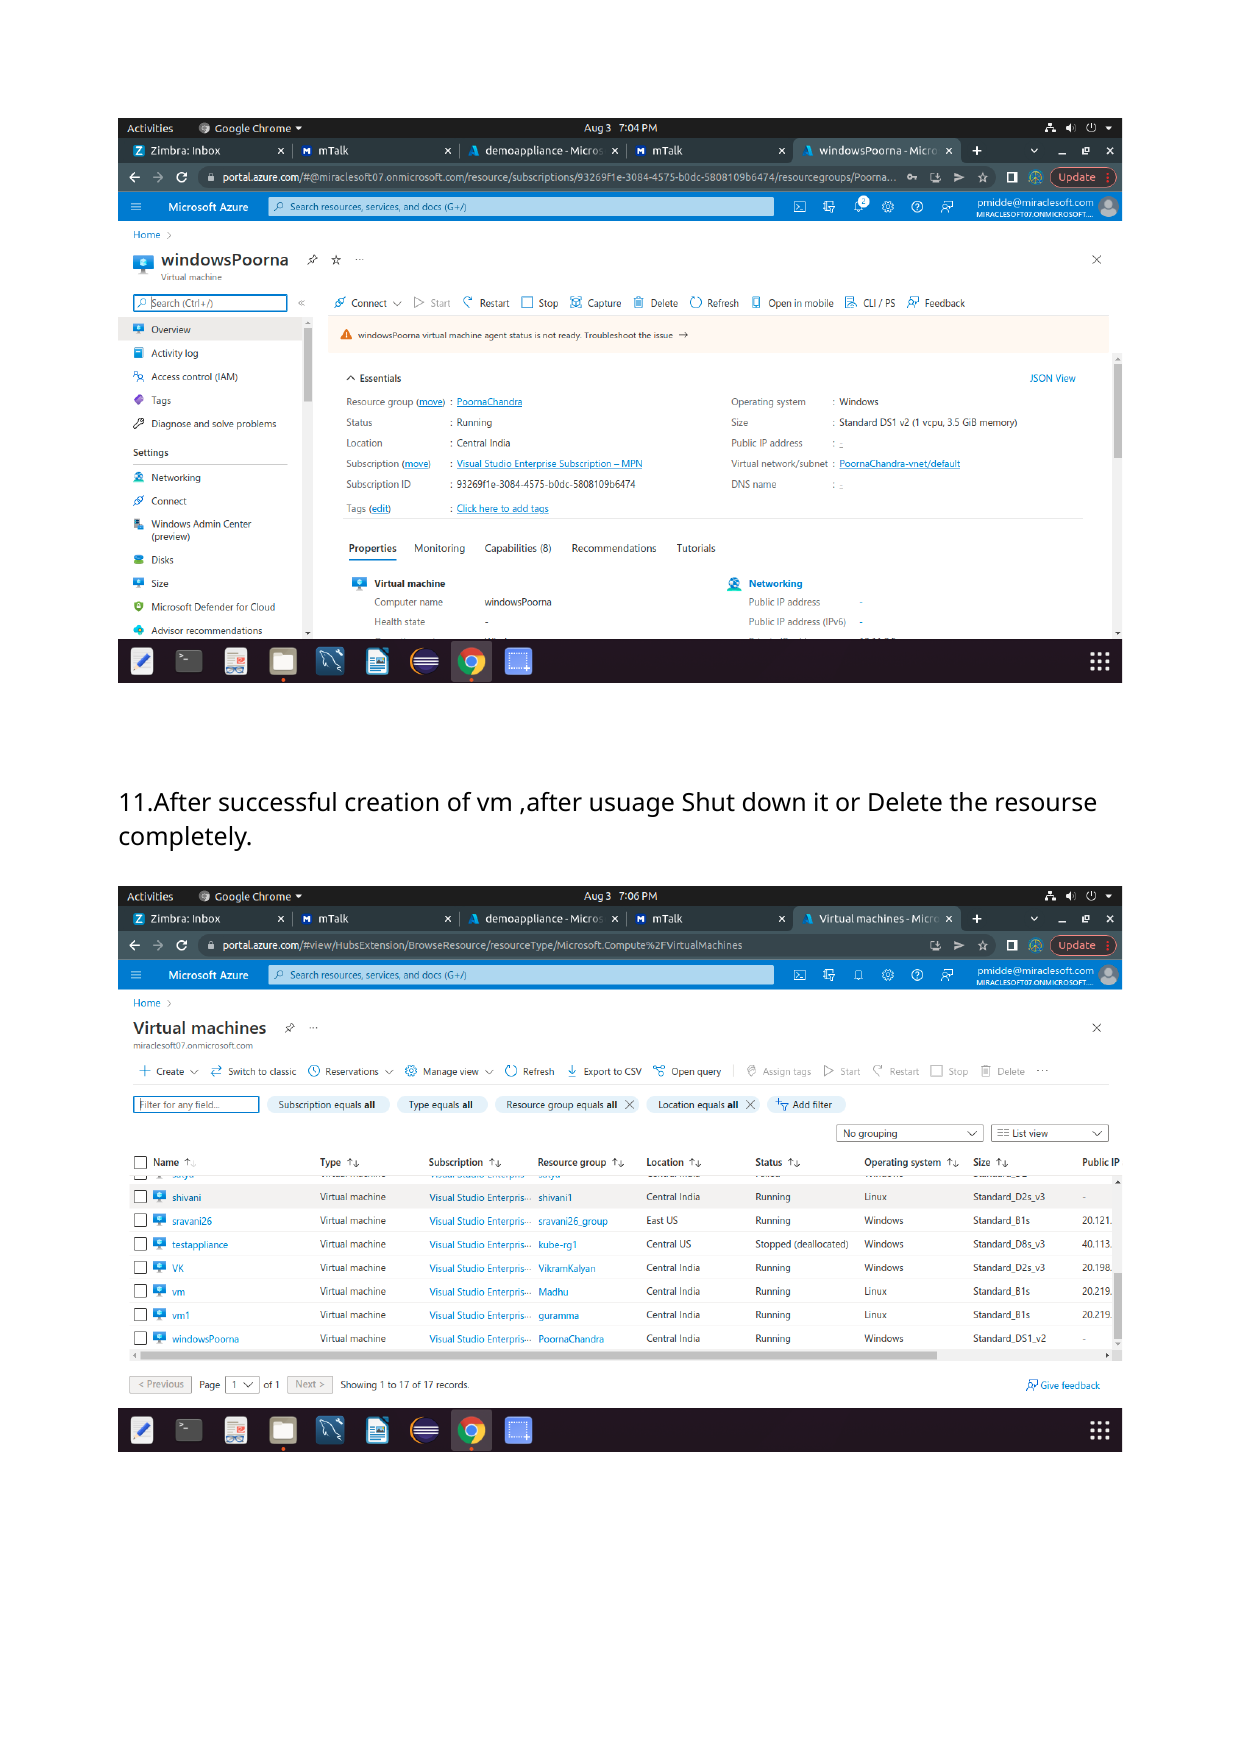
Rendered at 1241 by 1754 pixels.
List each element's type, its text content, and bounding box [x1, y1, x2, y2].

picture [118, 886, 1123, 1452]
picture [118, 118, 1123, 683]
text 11.After successful creation of vm ,after usuage Shut down it or Delete the resourse completely. [118, 785, 1122, 853]
